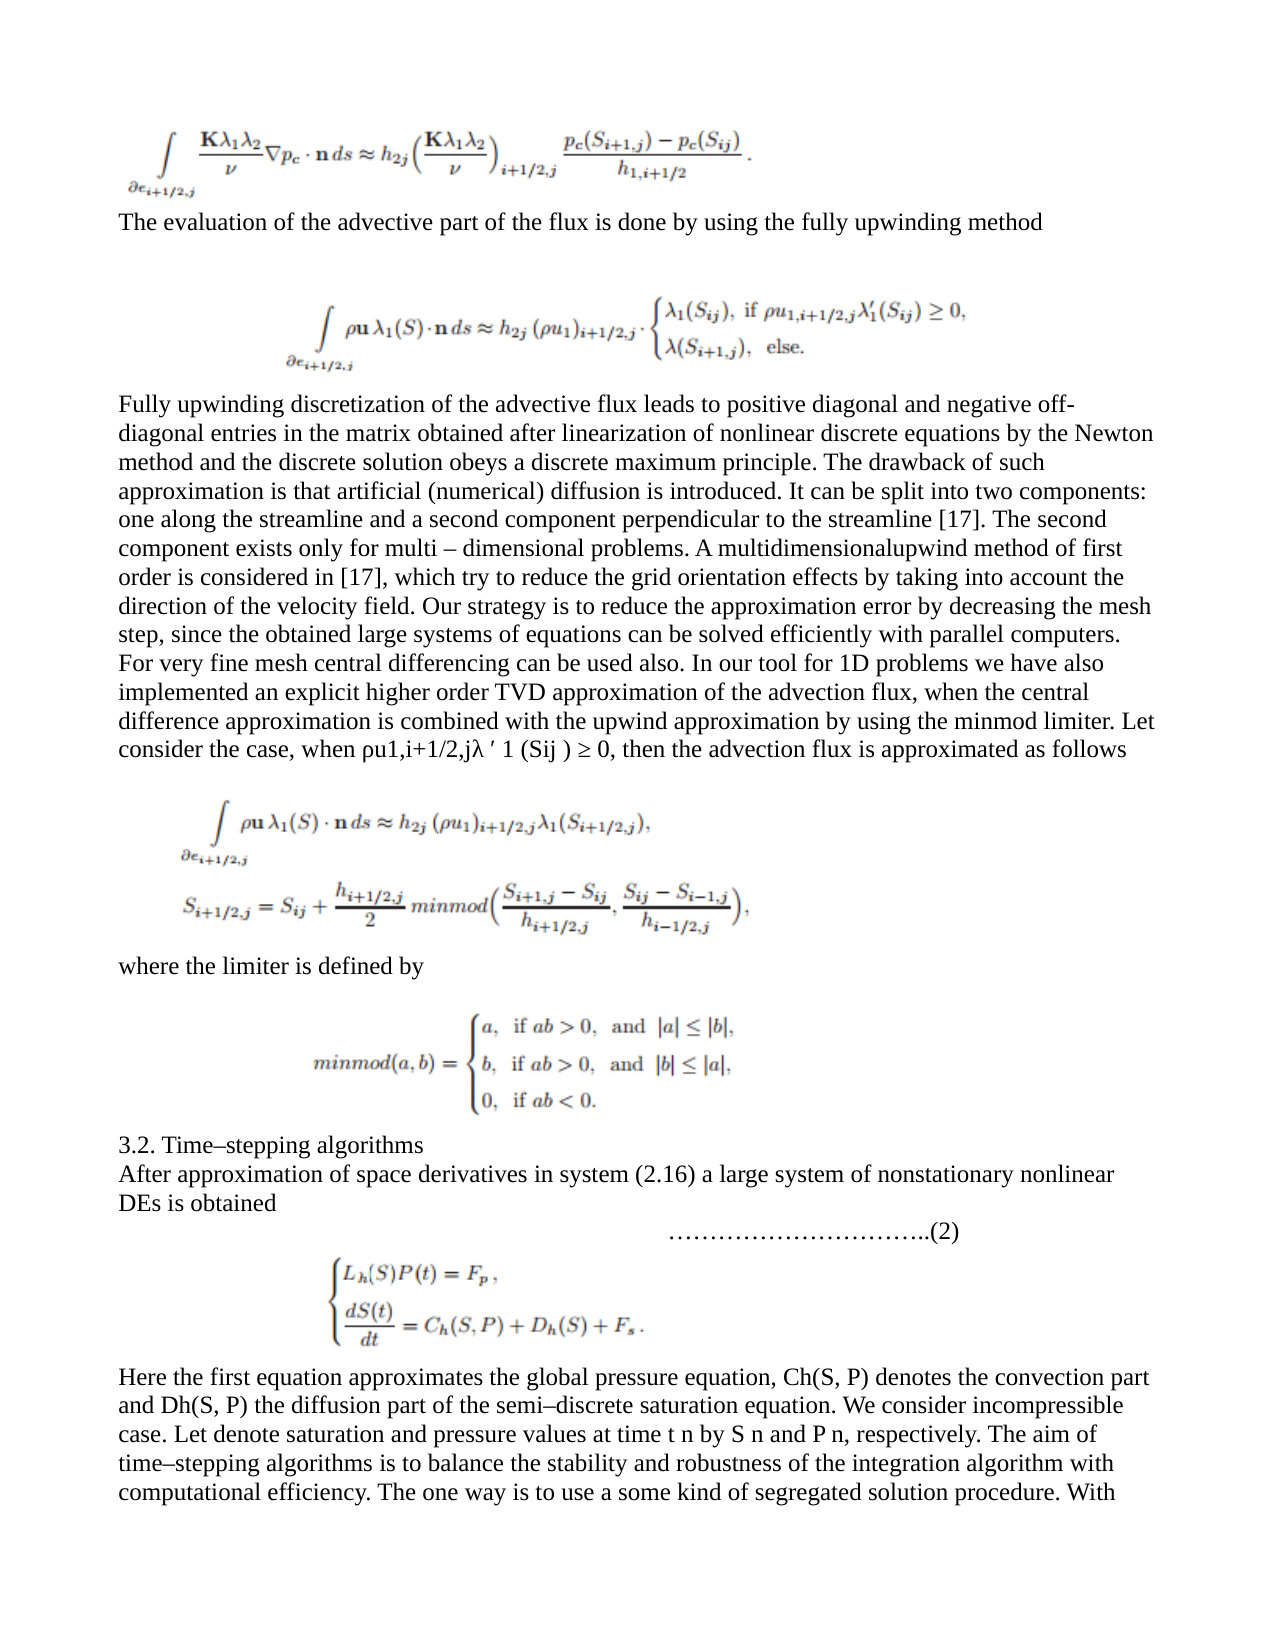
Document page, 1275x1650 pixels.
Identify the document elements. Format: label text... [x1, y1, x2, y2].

text After approximation of space derivatives in system (2.16) a large system of nonstationary nonlinear DEs is obtained [118, 1159, 1157, 1216]
text where the limiter is defined by [118, 951, 1157, 980]
text Fully upwinding discretization of the advective flux leads to positive diagonal and negative off-diagonal entries in the matrix obtained after linearization of nonlinear discrete equations by the Newton method and the discrete solution obeys a discrete maximum principle. The drawback of such approximation is that artificial (numerical) diffusion is introduced. It can be split into two components: one along the streamline and a second component perpendicular to the streamline [17]. The second component exists only for multi – dimensional problems. A multidimensionalupwind method of first order is considered in [17], which try to reduce the grid orientation effects by taking into account the direction of the velocity field. Our strategy is to reduce the approximation error by decreasing the mesh step, since the obtained large systems of equations can be solved efficiently with parallel computers. For very fine mesh central differencing can be used also. In our tool for 1D problems we have also implemented an explicit higher order TVD approximation of the advection flux, when the central difference approximation is combined with the upwind approximation by using the minmod limiter. Let consider the case, when ρu1,i+1/2,jλ ′ 1 (Sij ) ≥ 0, then the advection flux is approximated as follows [118, 389, 1157, 763]
text …………………………..(2) [118, 1216, 1157, 1362]
text The evaluation of the advective part of the flux is done by using the fully upwinding method [118, 207, 1157, 236]
text Here the first equation approximates the global pressure equation, Ch(S, P) denotes the convection part and Dh(S, P) the diffusion part of the semi–discrete saturation equation. We consider incompressible case. Let denote saturation and pressure values at time t n by S n and P n, respectively. The aim of time–stepping algorithms is to balance the stability and robustness of the integration algorithm with computational efficiency. The one way is to use a some kind of segregated solution procedure. With [118, 1362, 1157, 1505]
text 3.2. Time–stepping algorithms [118, 1130, 1157, 1159]
